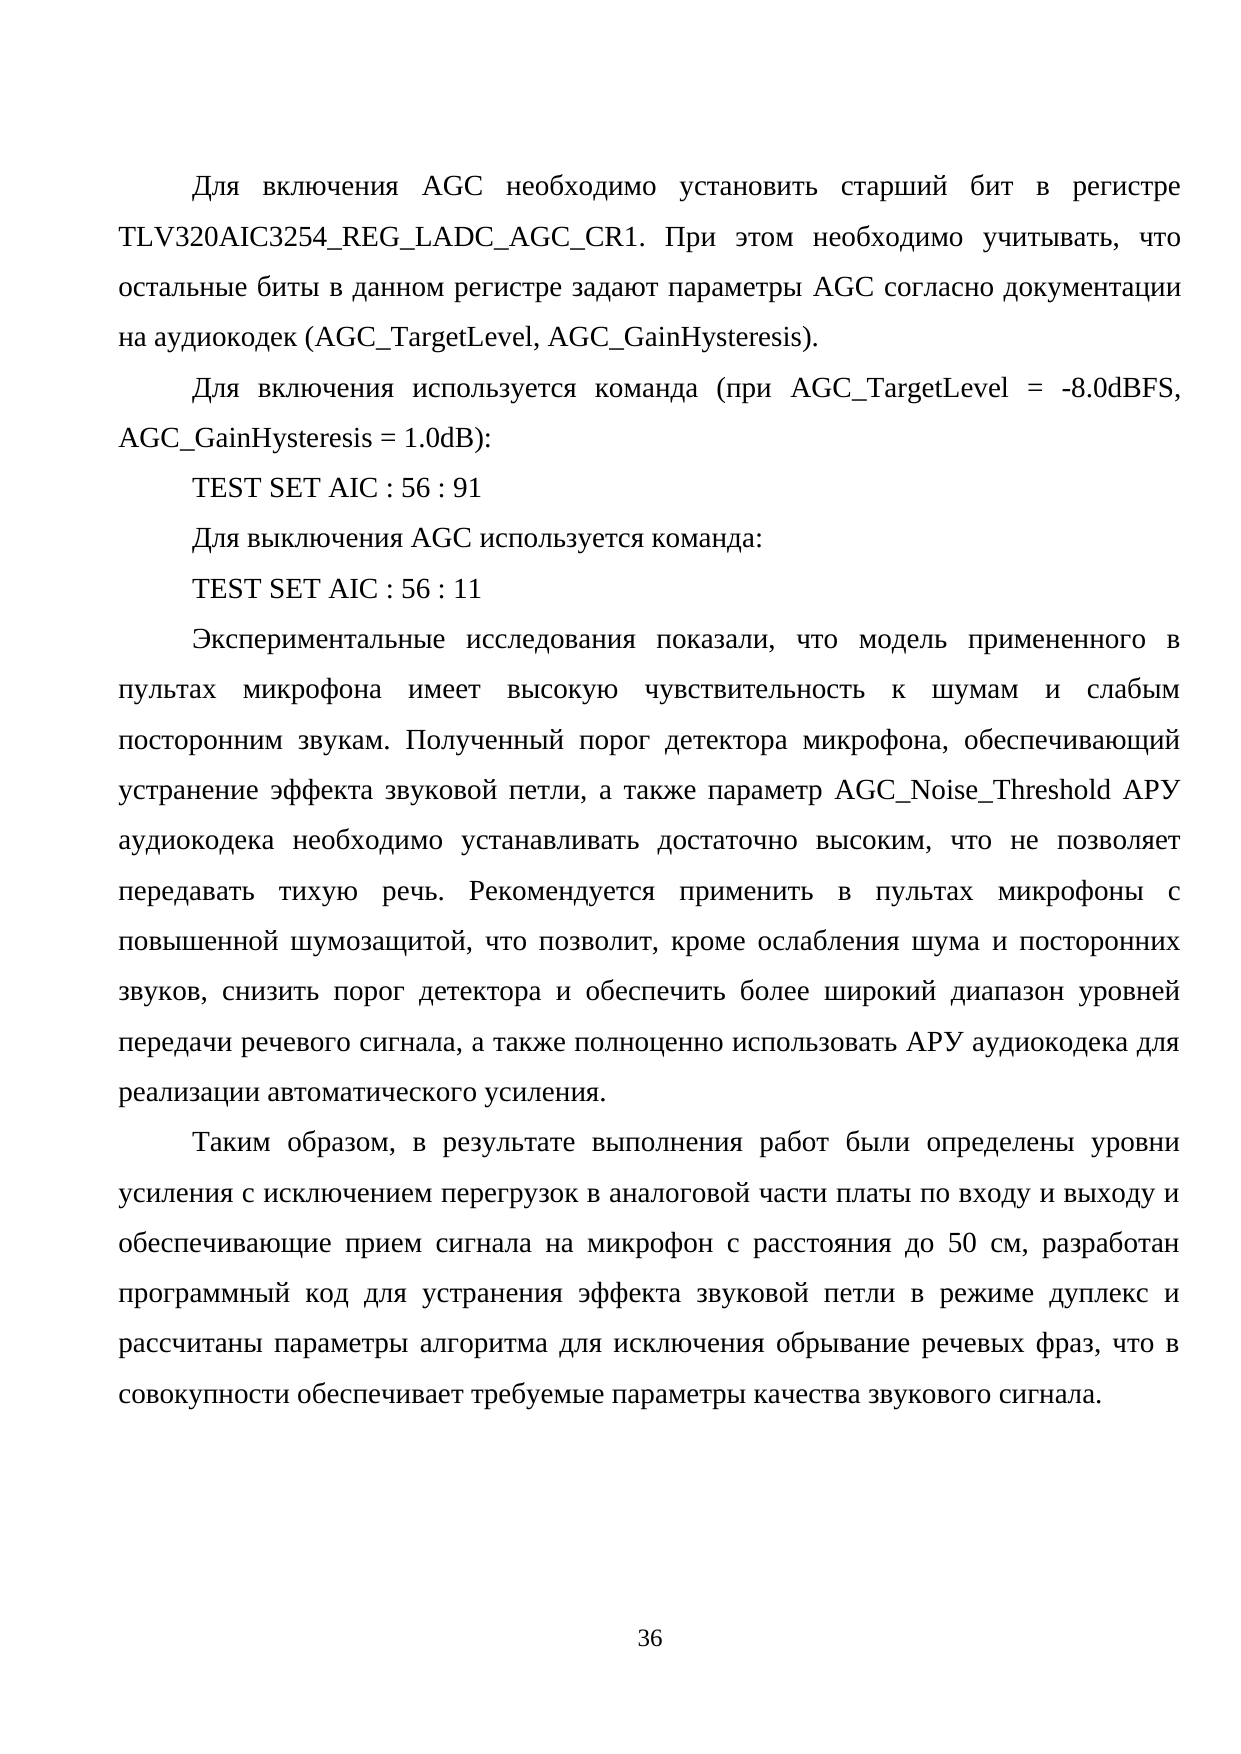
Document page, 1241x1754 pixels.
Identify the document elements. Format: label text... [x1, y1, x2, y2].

text TEST SET AIC : 56 : 91 [118, 470, 1181, 504]
text Для включения используется команда (при AGC_TargetLevel = -8.0dBFS, AGC_GainHysteresis = 1.0dB): [118, 370, 1181, 453]
text Таким образом, в результате выполнения работ были определены уровни усиления с исключением перегрузок в аналоговой части платы по входу и выходу и обеспечивающие прием сигнала на микрофон с расстояния до 50 см, разработан программный код для устранения эффекта звуковой петли в режиме дуплекс и рассчитаны параметры алгоритма для исключения обрывание речевых фраз, что в совокупности обеспечивает требуемые параметры качества звукового сигнала. [118, 1124, 1181, 1409]
text Для включения AGC необходимо установить старший бит в регистре TLV320AIC3254_REG_LADC_AGC_CR1. При этом необходимо учитывать, что остальные биты в данном регистре задают параметры AGC согласно документации на аудиокодек (AGC_TargetLevel, AGC_GainHysteresis). [118, 168, 1181, 353]
text Экспериментальные исследования показали, что модель примененного в пультах микрофона имеет высокую чувствительность к шумам и слабым посторонним звукам. Полученный порог детектора микрофона, обеспечивающий устранение эффекта звуковой петли, а также параметр AGC_Noise_Threshold АРУ аудиокодека необходимо устанавливать достаточно высоким, что не позволяет передавать тихую речь. Рекомендуется применить в пультах микрофоны с повышенной шумозащитой, что позволит, кроме ослабления шума и посторонних звуков, снизить порог детектора и обеспечить более широкий диапазон уровней передачи речевого сигнала, а также полноценно использовать АРУ аудиокодека для реализации автоматического усиления. [118, 621, 1181, 1108]
text Для выключения AGC используется команда: [118, 521, 1181, 554]
text TEST SET AIC : 56 : 11 [118, 571, 1181, 604]
